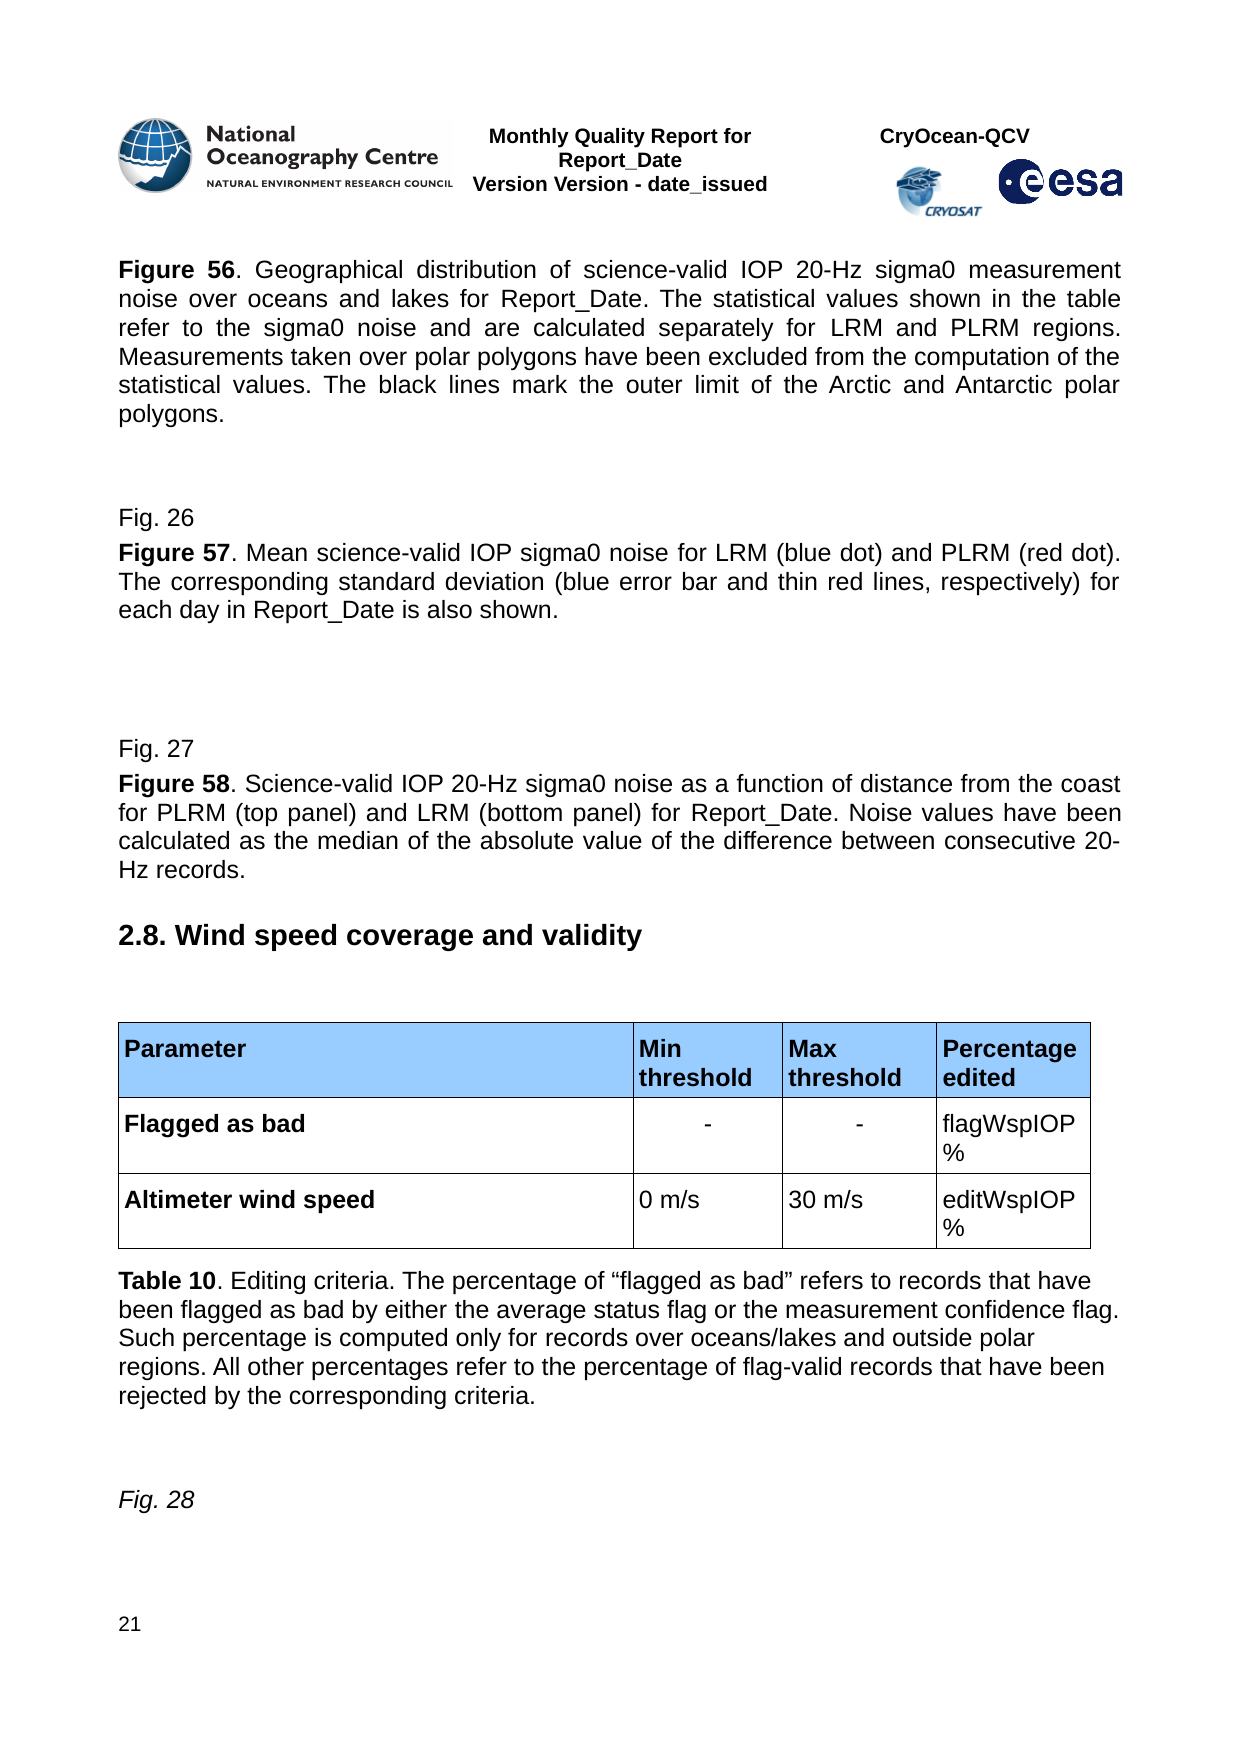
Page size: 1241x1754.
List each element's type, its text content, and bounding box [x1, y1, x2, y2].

table_cell Altimeter wind speed [119, 1174, 633, 1248]
text Fig. 26 [118, 503, 1122, 532]
text Figure 57. Mean science-valid IOP sigma0 noise for LRM (blue dot) and PLRM (red dot). The corresponding standard deviation (blue error bar and thin red lines, respectively) for each day in Report_Date is also shown. [118, 538, 1122, 624]
table_cell 30 m/s [783, 1174, 936, 1248]
text Fig. 28 [118, 1485, 1122, 1514]
text Table 10. Editing criteria. The percentage of “flagged as bad” refers to records that have been flagged as bad by either the average status flag or the measurement confidence flag. Such percentage is computed only for records over oceans/lakes and outside polar regions. All other percentages refer to the percentage of flag-valid records that have been rejected by the corresponding criteria. [118, 1266, 1122, 1410]
table_header Max threshold [783, 1023, 936, 1097]
table_cell editWspIOP% [937, 1174, 1090, 1248]
table_cell Flagged as bad [119, 1098, 633, 1172]
picture [876, 159, 1123, 224]
text 2.8. Wind speed coverage and validity [118, 918, 1122, 952]
table_cell 0 m/s [634, 1174, 782, 1248]
text Fig. 27 [118, 734, 1122, 763]
table_cell - [634, 1098, 782, 1172]
table_header Min threshold [634, 1023, 782, 1097]
picture [118, 118, 453, 193]
table_header Percentage edited [937, 1023, 1090, 1097]
table_cell - [783, 1098, 936, 1172]
text Figure 58. Science-valid IOP 20-Hz sigma0 noise as a function of distance from the coast for PLRM (top panel) and LRM (bottom panel) for Report_Date. Noise values have been calculated as the median of the absolute value of the difference between consecutive 20-Hz records. [118, 769, 1122, 884]
table_header Parameter [119, 1023, 633, 1097]
text Figure 56. Geographical distribution of science-valid IOP 20-Hz sigma0 measurement noise over oceans and lakes for Report_Date. The statistical values shown in the table refer to the sigma0 noise and are calculated separately for LRM and PLRM regions. Measurements taken over polar polygons have been excluded from the computation of the statistical values. The black lines mark the outer limit of the Arctic and Antarctic polar polygons. [118, 255, 1122, 428]
table_cell flagWspIOP% [937, 1098, 1090, 1172]
